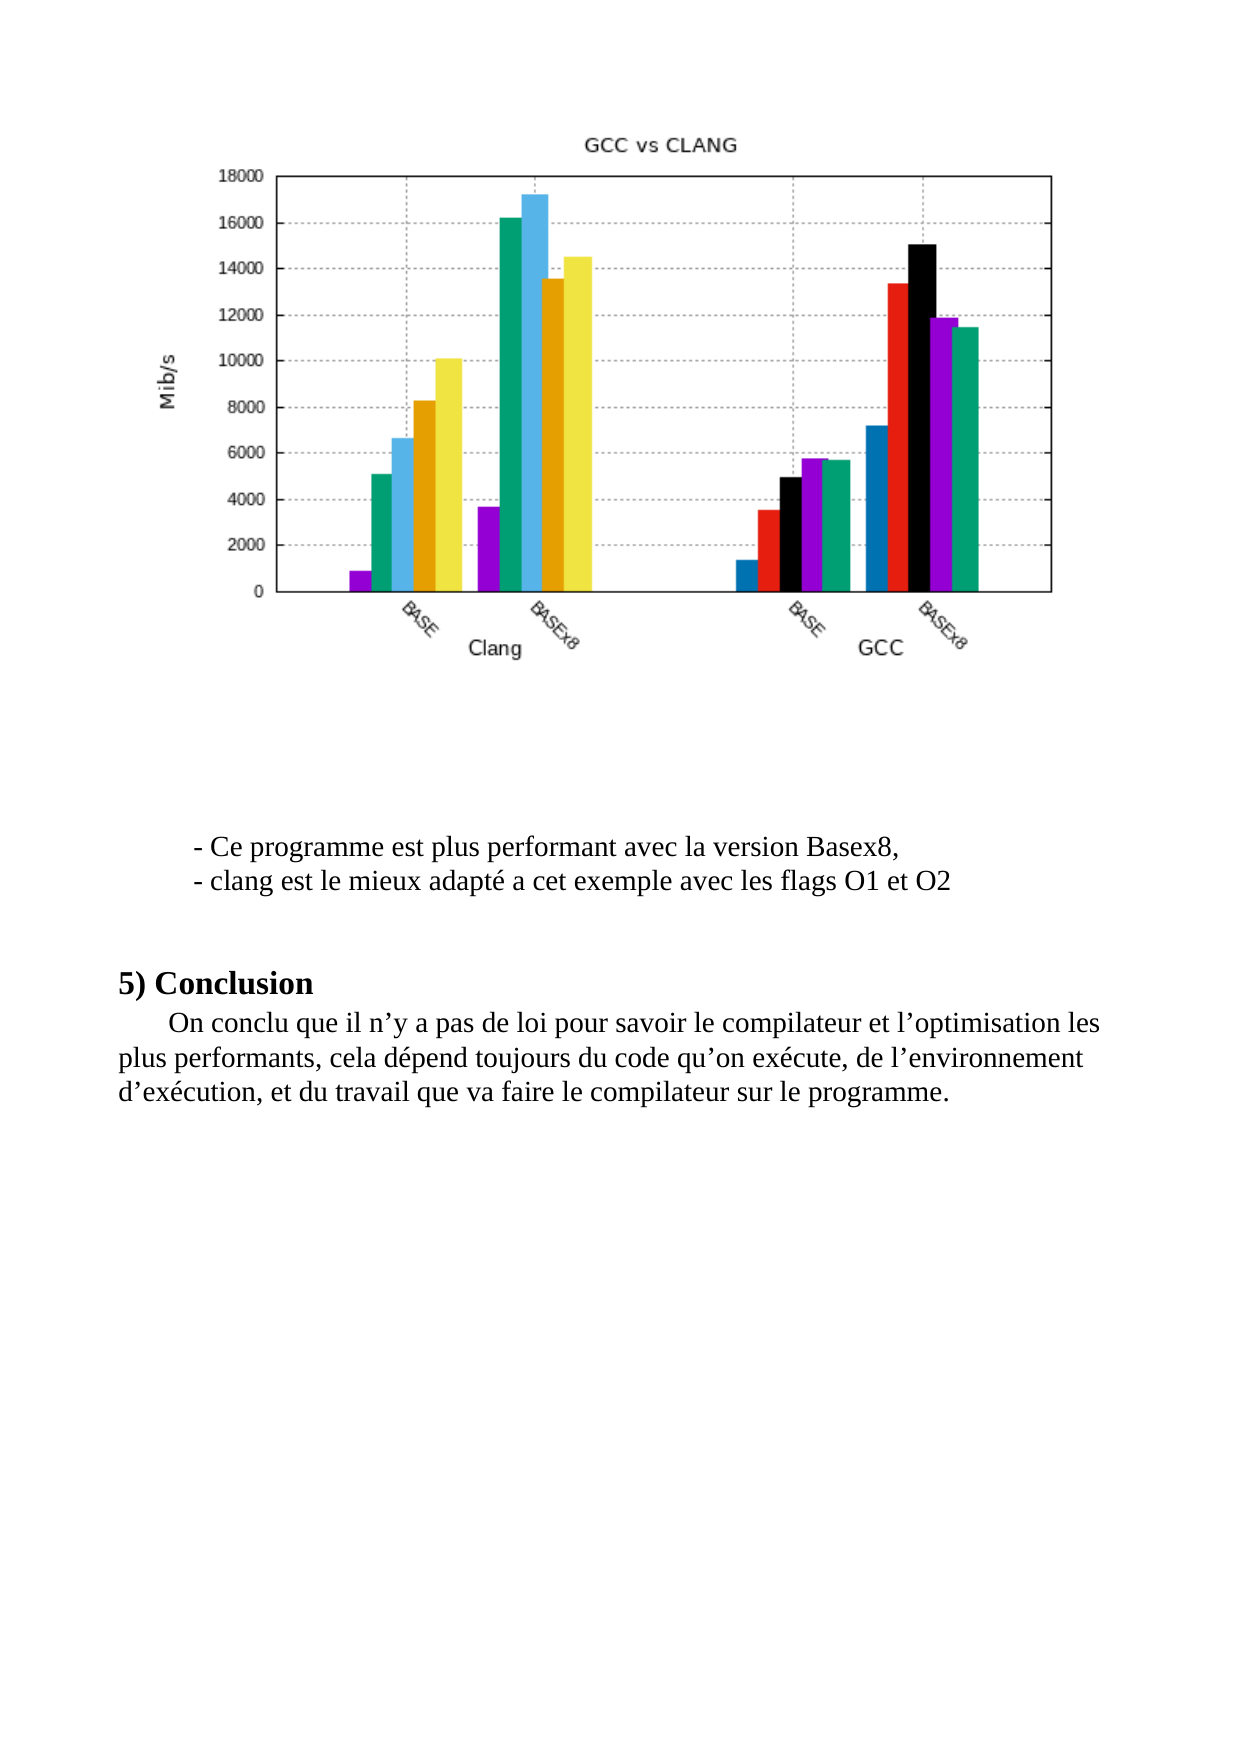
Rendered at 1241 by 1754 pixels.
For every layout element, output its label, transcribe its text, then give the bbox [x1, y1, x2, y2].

text 5) Conclusion [118, 963, 1123, 1002]
list - Ce programme est plus performant avec la version Basex8, [156, 829, 1123, 863]
picture [151, 118, 1090, 743]
text On conclu que il n’y a pas de loi pour savoir le compilateur et l’optimisation les plus performants, cela dépend toujours du code qu’on exécute, de l’environnement d’exécution, et du travail que va faire le compilateur sur le programme. [118, 1002, 1123, 1107]
list - clang est le mieux adapté a cet exemple avec les flags O1 et O2 [156, 863, 1123, 896]
